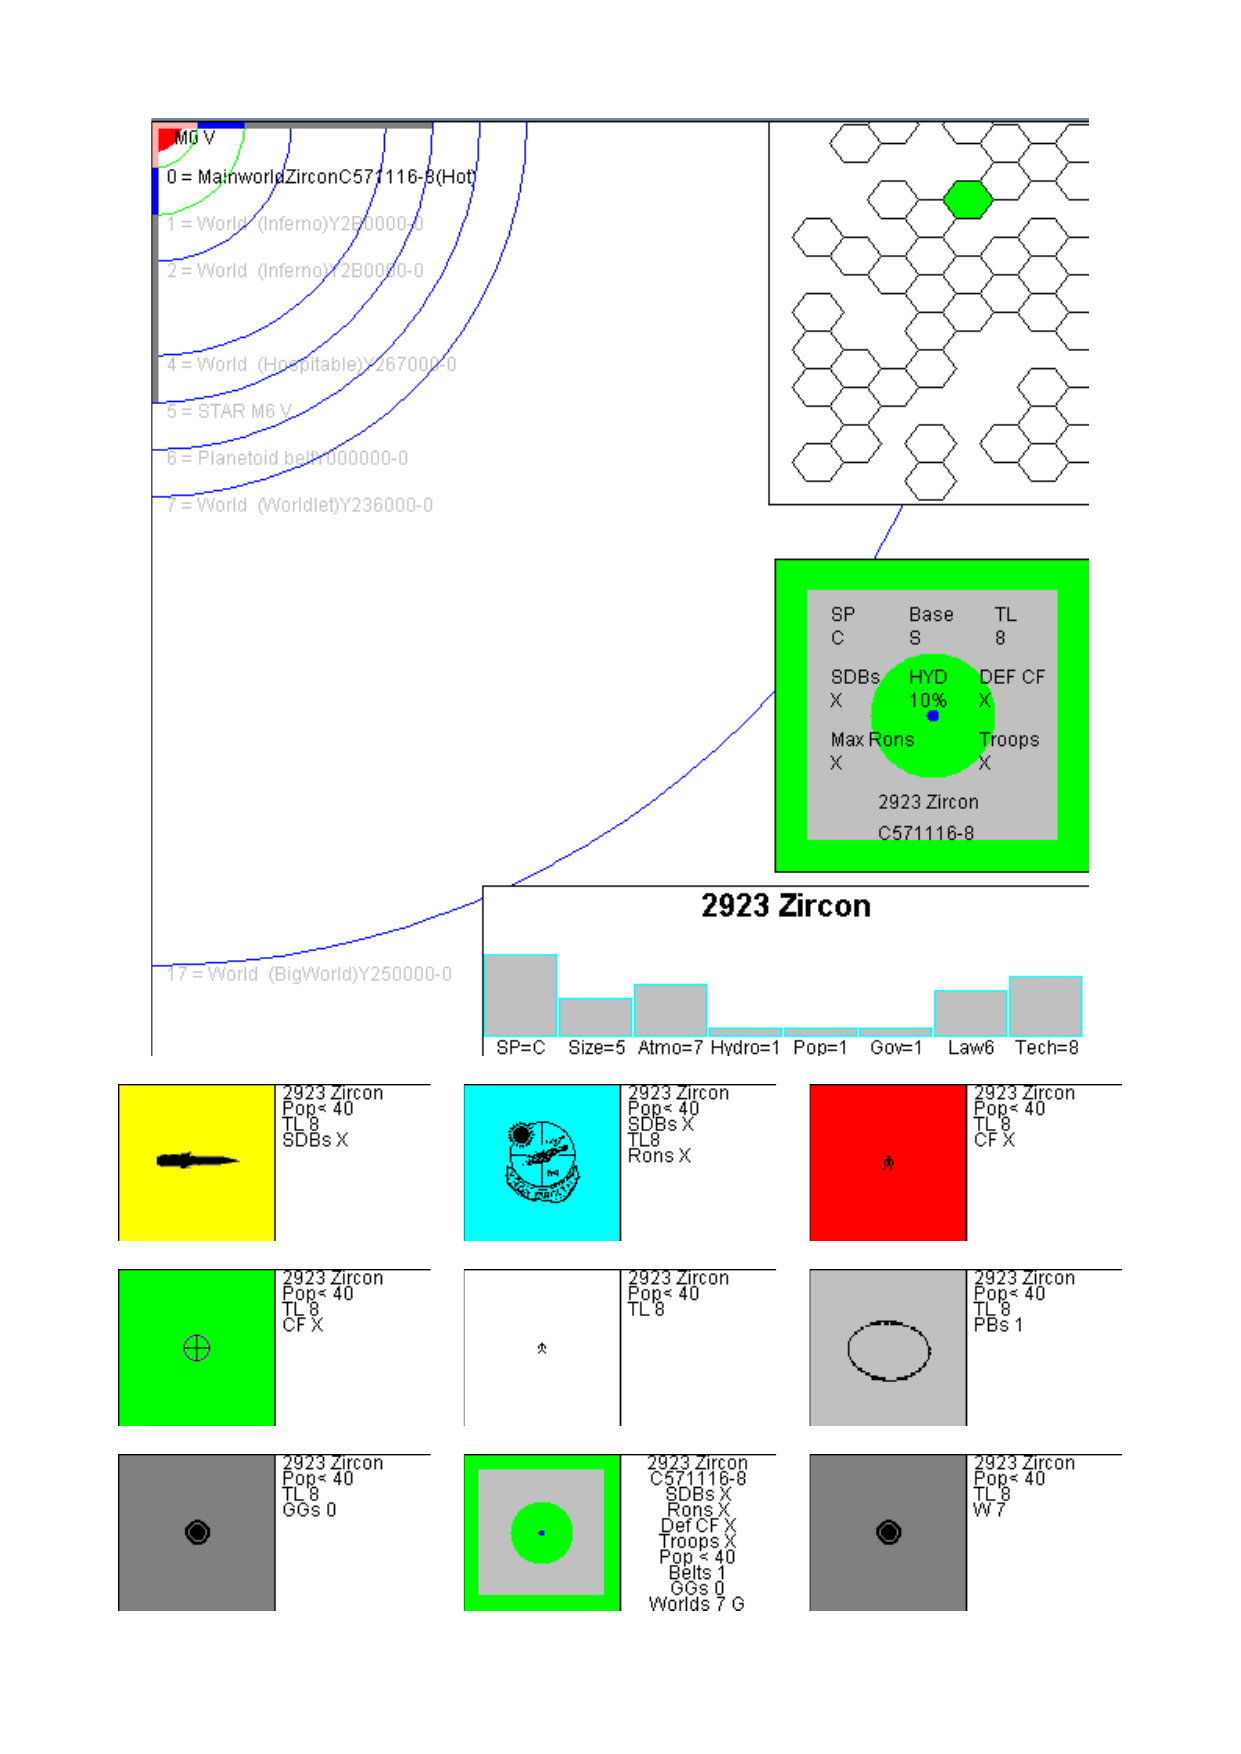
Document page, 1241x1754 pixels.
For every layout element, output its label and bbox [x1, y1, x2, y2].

picture [463, 1269, 777, 1426]
picture [118, 1454, 431, 1611]
picture [463, 1084, 777, 1241]
picture [118, 1269, 431, 1426]
picture [151, 118, 1089, 1056]
picture [809, 1084, 1123, 1241]
picture [118, 1084, 431, 1241]
picture [809, 1269, 1123, 1426]
picture [809, 1454, 1123, 1611]
picture [463, 1454, 777, 1611]
